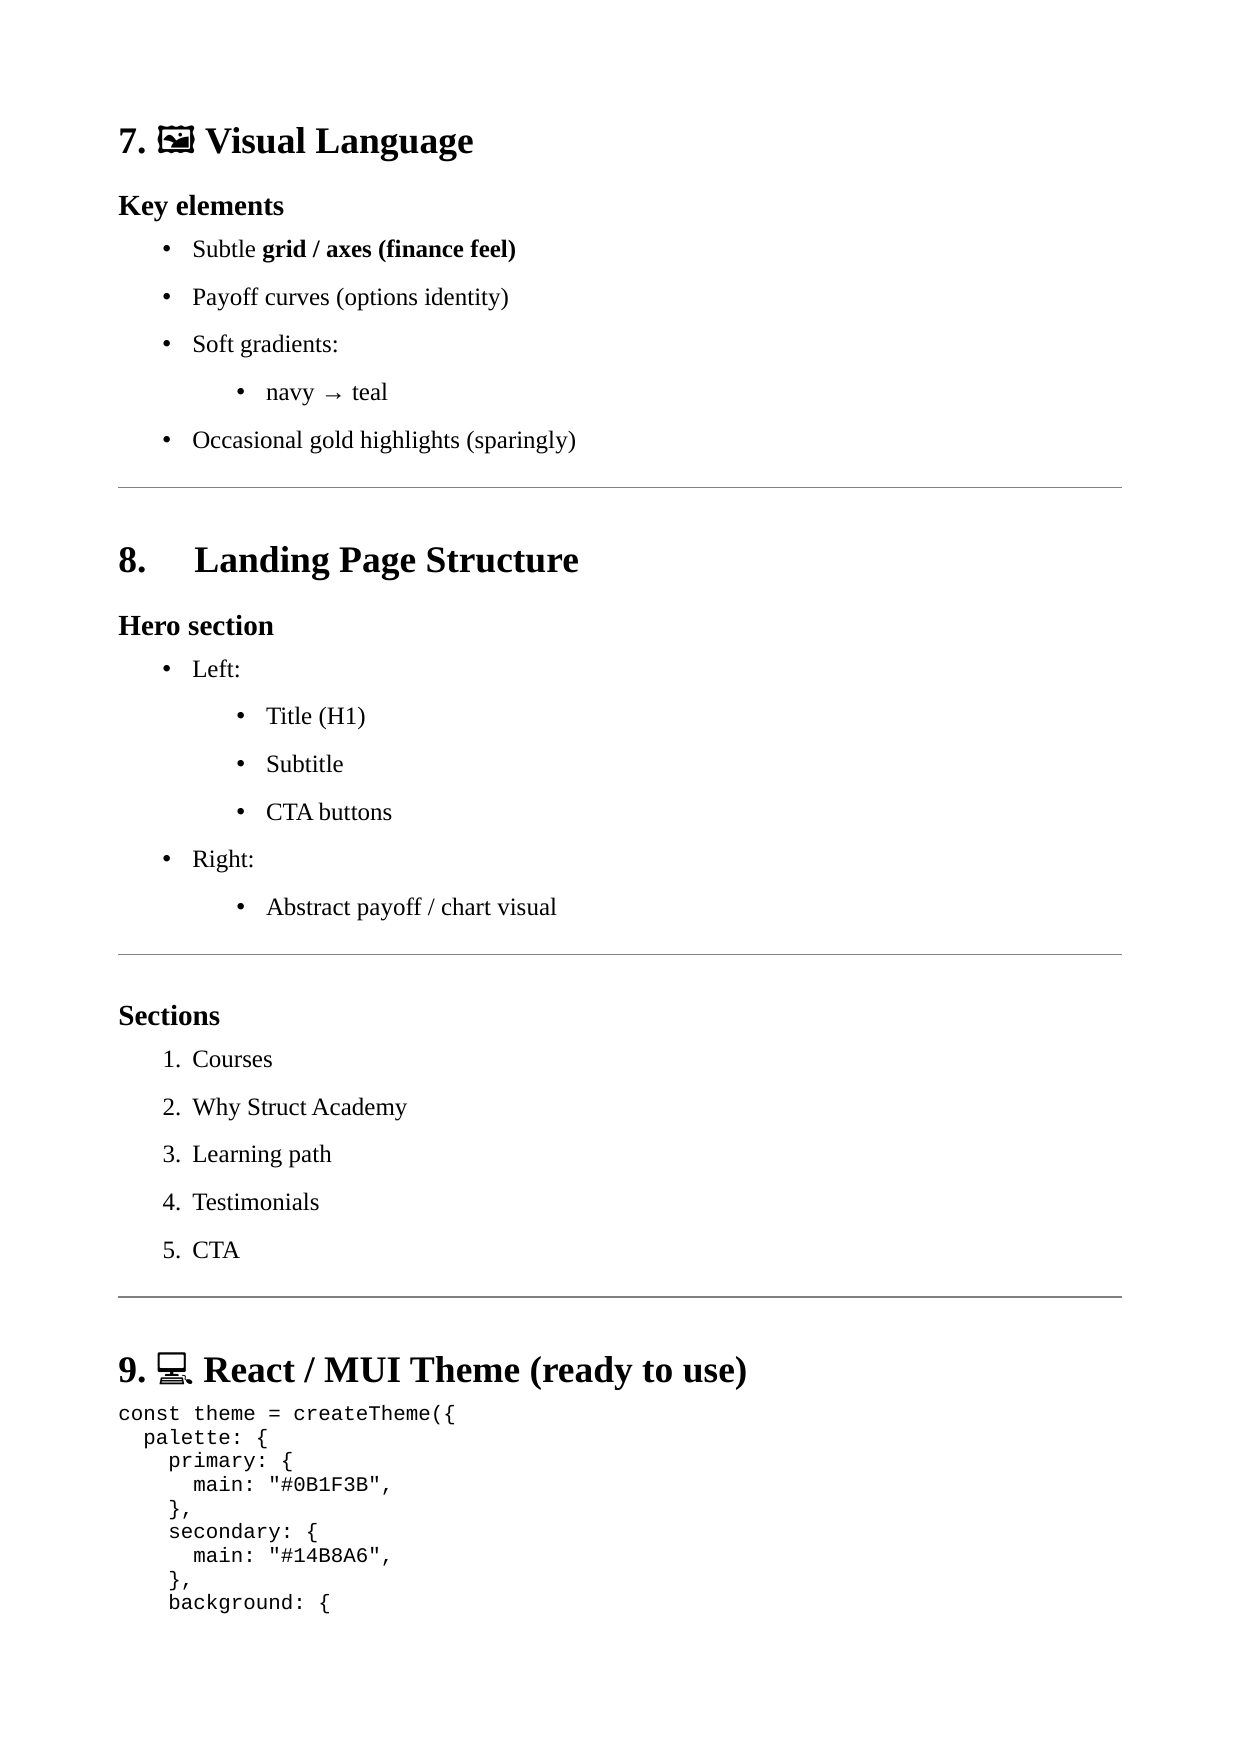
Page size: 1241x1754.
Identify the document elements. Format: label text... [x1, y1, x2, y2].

list Learning path [162, 1139, 1122, 1168]
text }, [118, 1498, 1122, 1521]
list Subtle grid / axes (finance feel) [162, 234, 1122, 263]
list Abstract payoff / chart visual [236, 892, 1122, 921]
list Subtitle [236, 749, 1122, 778]
list CTA [162, 1235, 1122, 1263]
list Payoff curves (options identity) [162, 282, 1122, 311]
subtitle Key elements [118, 188, 1122, 222]
list Right: [162, 844, 1122, 873]
list Title (H1) [236, 701, 1122, 730]
list Testimonials [162, 1187, 1122, 1216]
text palette: { [118, 1427, 1122, 1450]
list Soft gradients: [162, 329, 1122, 358]
text primary: { [118, 1450, 1122, 1474]
text main: "#0B1F3B", [118, 1474, 1122, 1498]
list Left: [162, 654, 1122, 682]
subtitle Sections [118, 998, 1122, 1032]
list navy → teal [236, 377, 1122, 406]
text main: "#14B8A6", [118, 1545, 1122, 1568]
list Why Struct Academy [162, 1092, 1122, 1121]
subtitle 7. 🖼️ Visual Language [118, 118, 1122, 161]
list Occasional gold highlights (sparingly) [162, 425, 1122, 453]
list CTA buttons [236, 797, 1122, 825]
text secondary: { [118, 1521, 1122, 1545]
text background: { [118, 1592, 1122, 1616]
text }, [118, 1568, 1122, 1592]
list Courses [162, 1044, 1122, 1073]
subtitle 9. 💻 React / MUI Theme (ready to use) [118, 1347, 1122, 1391]
subtitle 8. 🌐 Landing Page Structure [118, 537, 1122, 581]
subtitle Hero section [118, 608, 1122, 641]
text const theme = createTheme({ [118, 1403, 1122, 1427]
